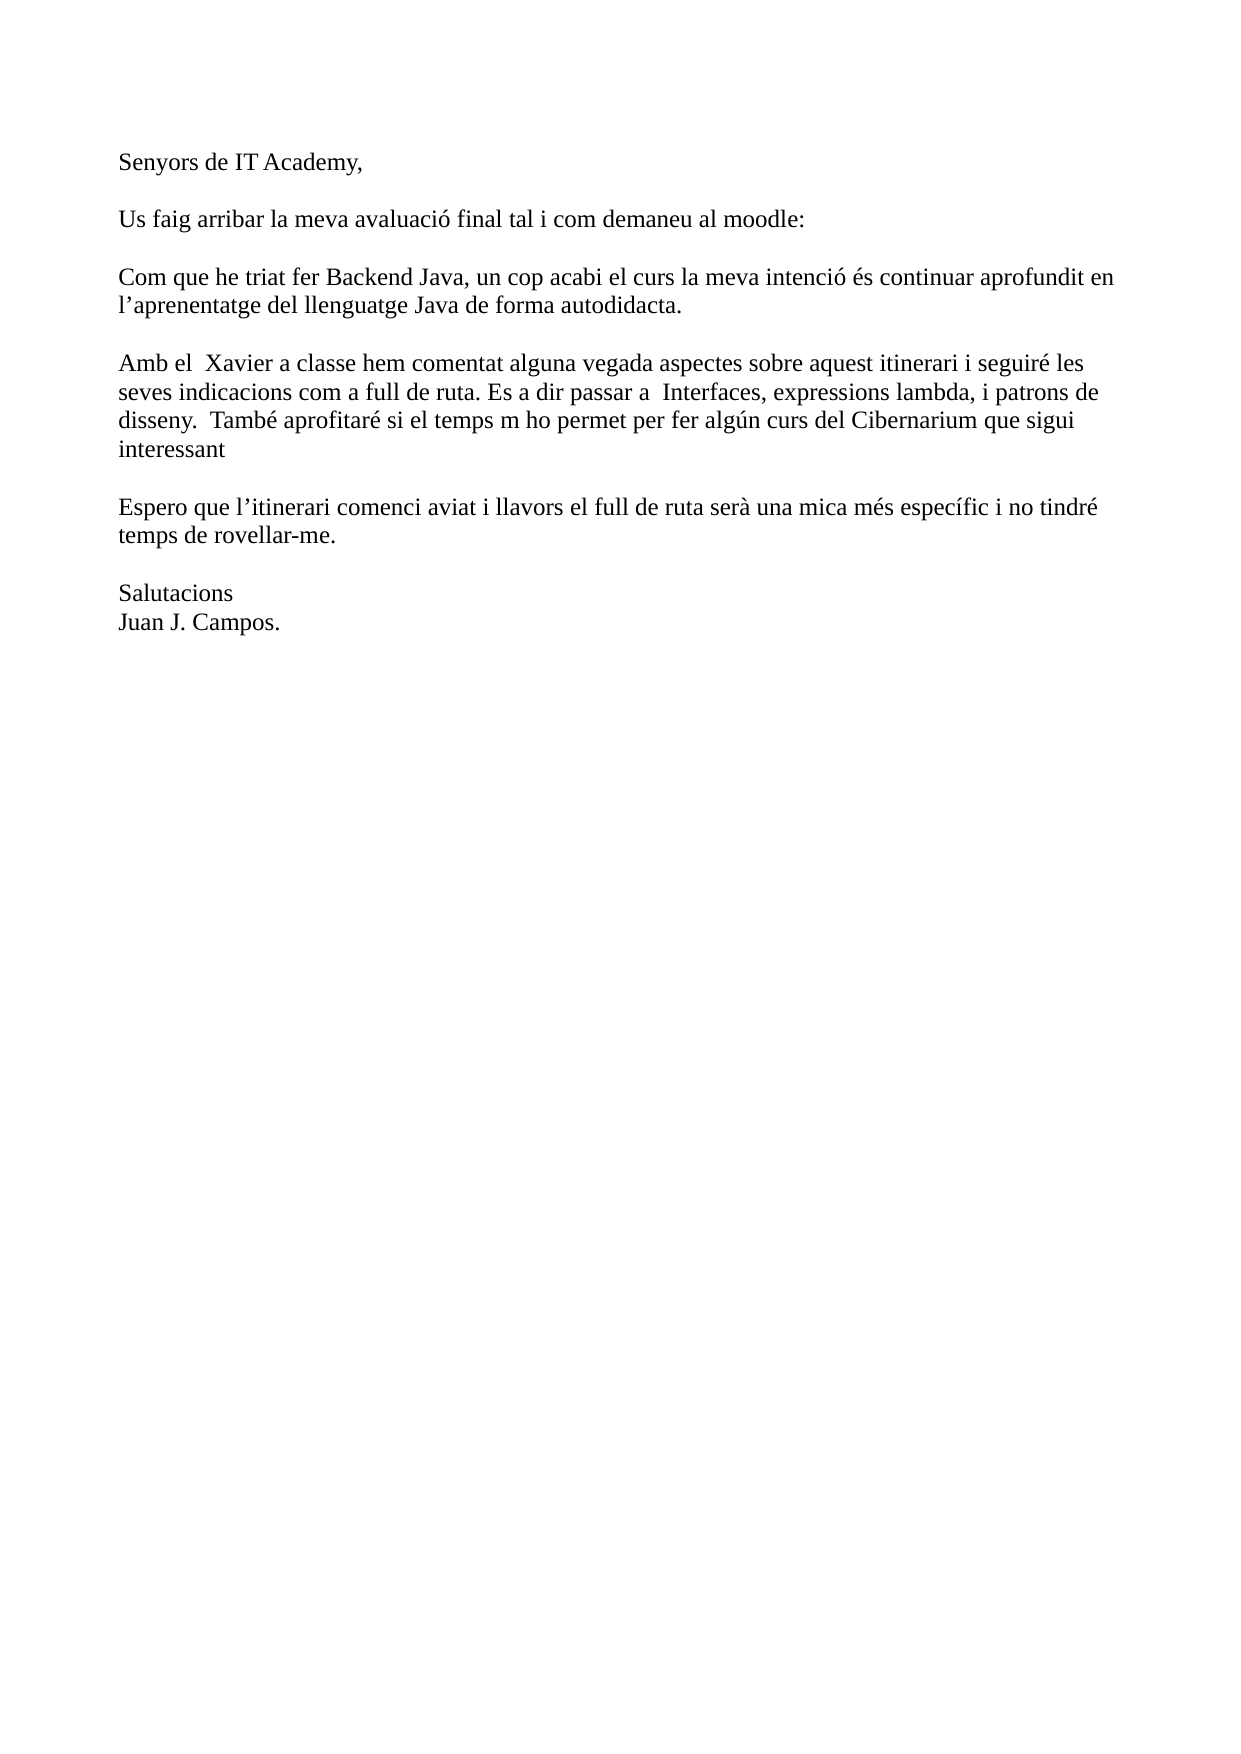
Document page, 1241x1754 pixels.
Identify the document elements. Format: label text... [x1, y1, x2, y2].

text Espero que l’itinerari comenci aviat i llavors el full de ruta serà una mica més específic i no tindré temps de rovellar-me. [118, 492, 1122, 549]
text Senyors de IT Academy, [118, 147, 1122, 176]
text Juan J. Campos. [118, 607, 1122, 636]
text Salutacions [118, 578, 1122, 607]
text Com que he triat fer Backend Java, un cop acabi el curs la meva intenció és continuar aprofundit en l’aprenentatge del llenguatge Java de forma autodidacta. [118, 262, 1122, 319]
text Us faig arribar la meva avaluació final tal i com demaneu al moodle: [118, 204, 1122, 233]
text Amb el Xavier a classe hem comentat alguna vegada aspectes sobre aquest itinerari i seguiré les seves indicacions com a full de ruta. Es a dir passar a Interfaces, expressions lambda, i patrons de disseny. També aprofitaré si el temps m ho permet per fer algún curs del Cibernarium que sigui interessant [118, 348, 1122, 463]
